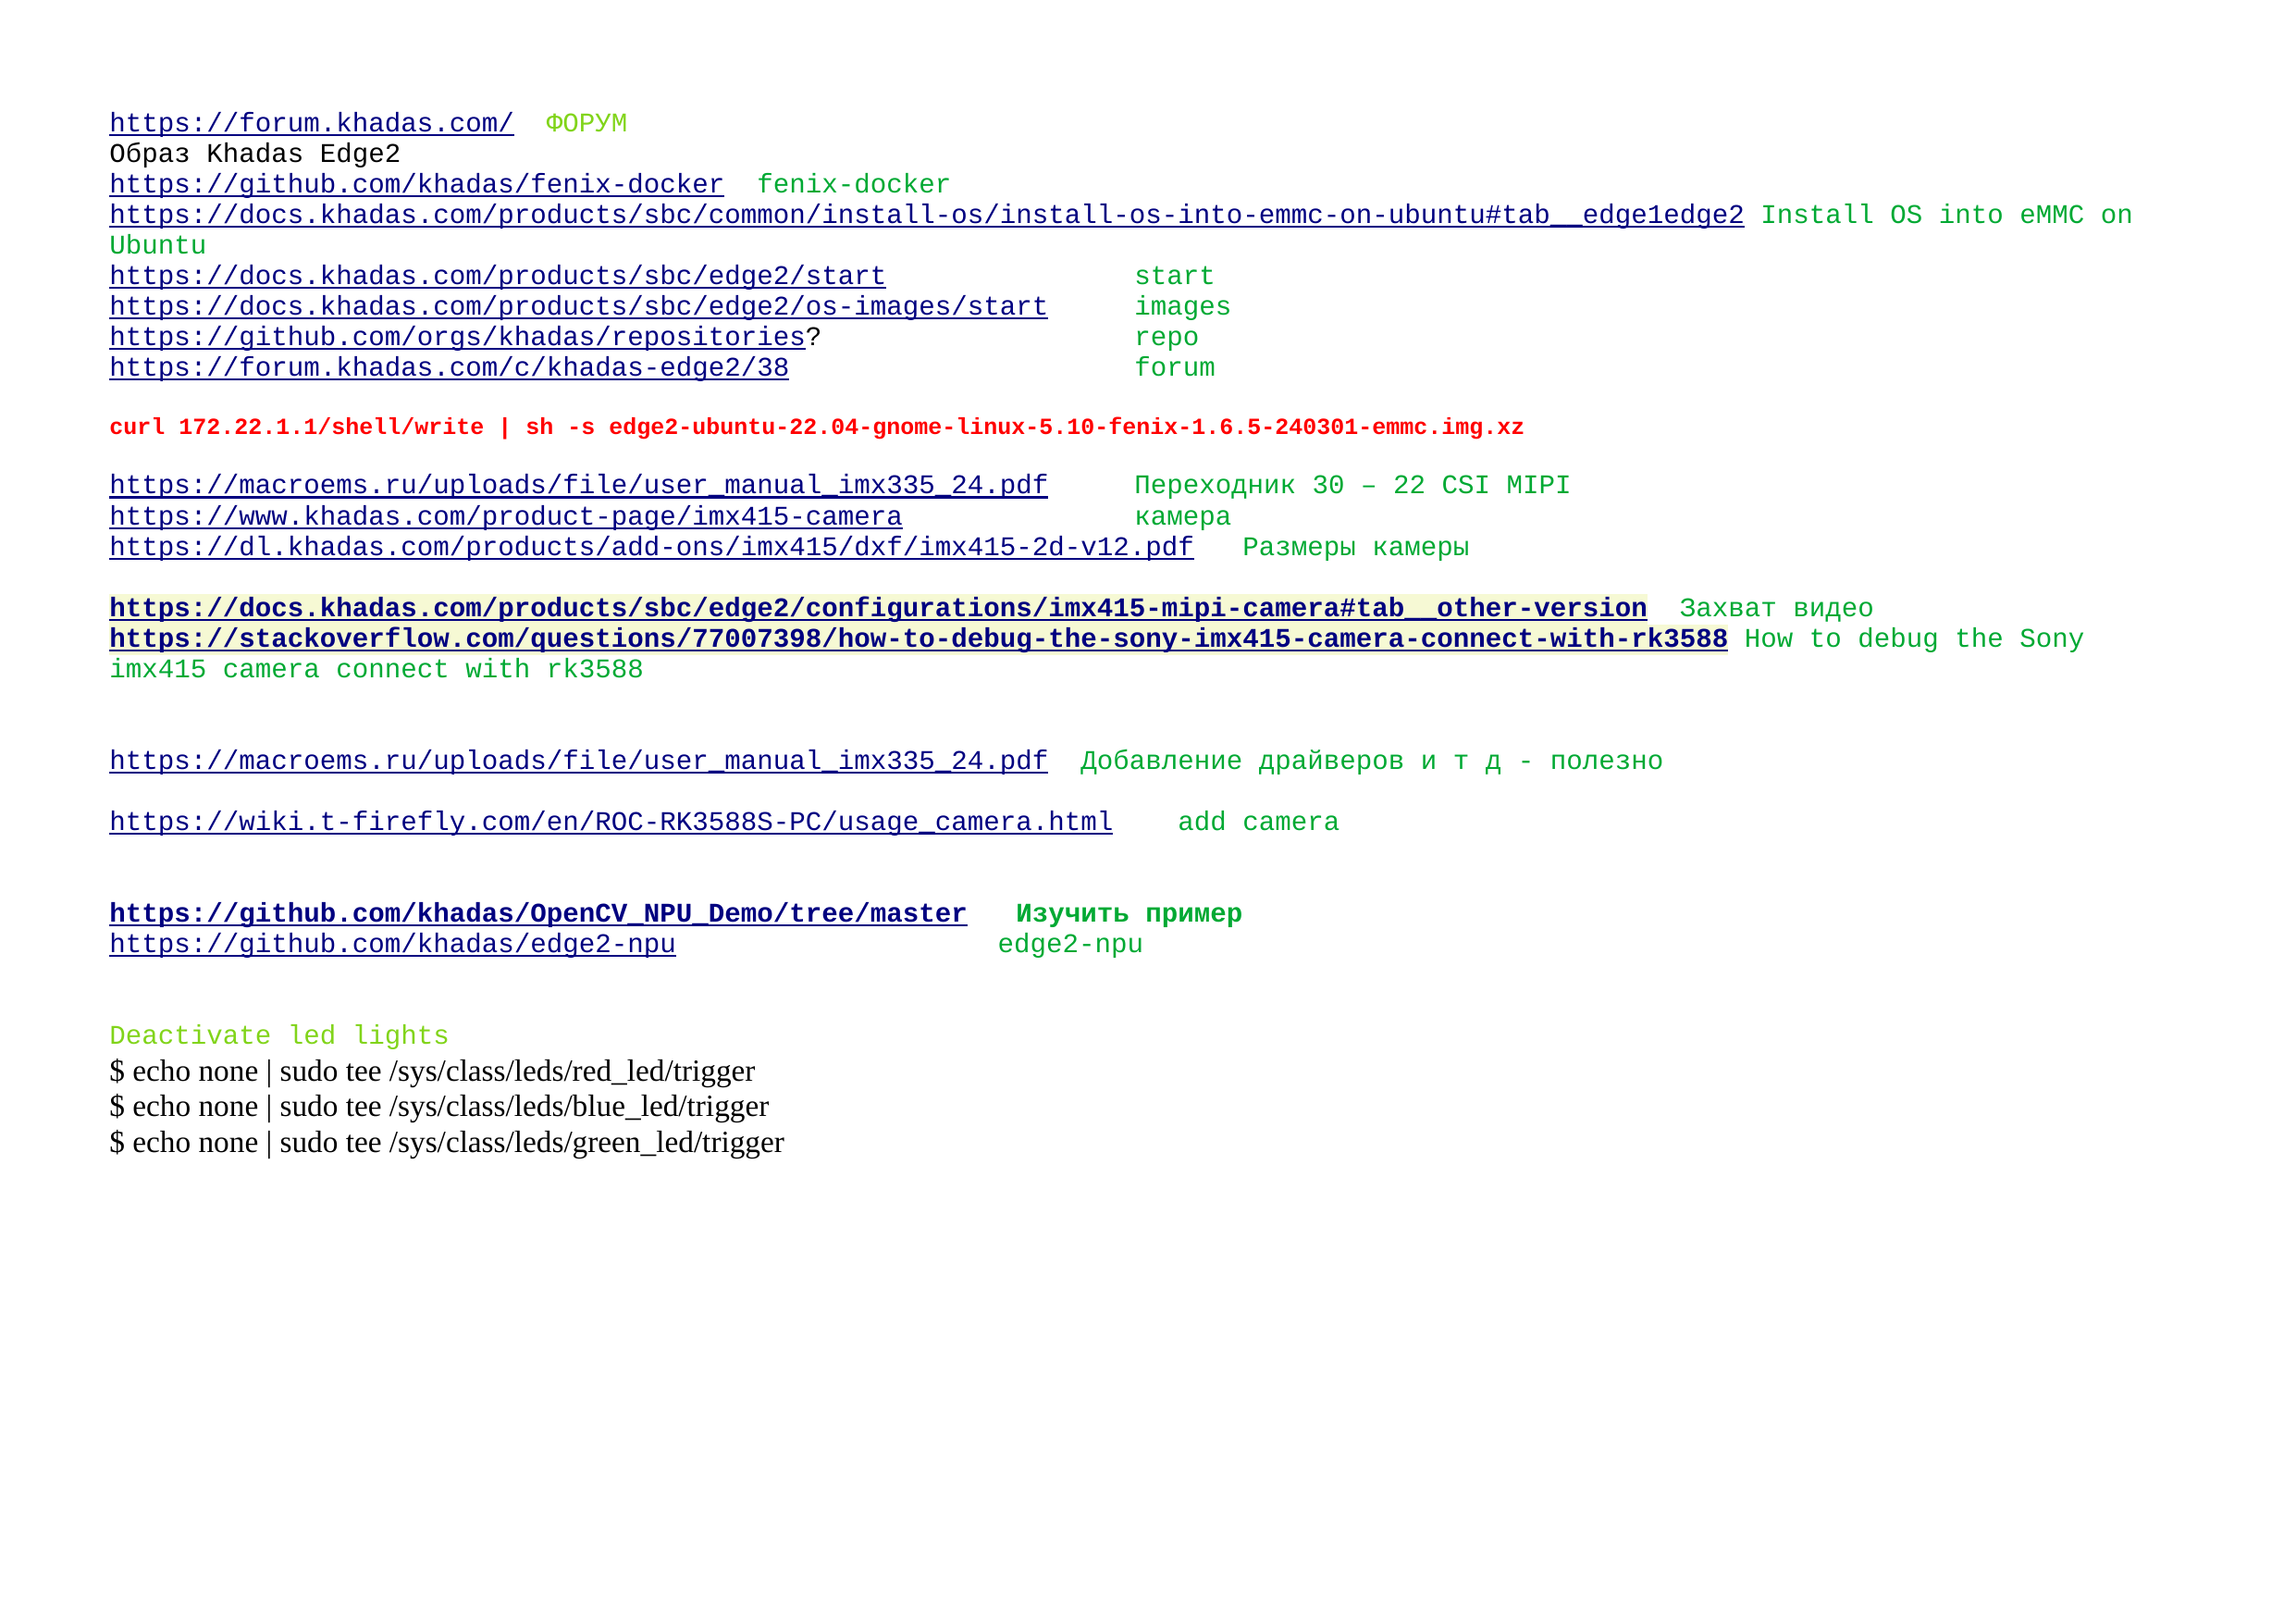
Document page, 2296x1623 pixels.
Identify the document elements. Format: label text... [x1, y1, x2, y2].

text $ echo none | sudo tee /sys/class/leds/red_led/trigger [109, 1052, 2186, 1087]
text https://github.com/orgs/khadas/repositories? repo [109, 323, 2186, 353]
text $ echo none | sudo tee /sys/class/leds/green_led/trigger [109, 1123, 2186, 1158]
text https://forum.khadas.com/c/khadas-edge2/38 forum [109, 353, 2186, 384]
text https://stackoverflow.com/questions/77007398/how-to-debug-the-sony-imx415-camera-connect-with-rk3588 How to debug the Sony imx415 camera connect with rk3588 [109, 625, 2186, 686]
text https://github.com/khadas/OpenCV_NPU_Demo/tree/master Изучить пример [109, 899, 2186, 930]
text https://github.com/khadas/fenix-docker fenix-docker [109, 170, 2186, 201]
text Образ Khadas Edge2 [109, 140, 2186, 170]
text https://forum.khadas.com/ ФОРУМ [109, 109, 2186, 140]
text https://wiki.t-firefly.com/en/ROC-RK3588S-PC/usage_camera.html add camera [109, 808, 2186, 838]
text https://macroems.ru/uploads/file/user_manual_imx335_24.pdf Добавление драйверов и т д - полезно [109, 747, 2186, 777]
text https://docs.khadas.com/products/sbc/edge2/configurations/imx415-mipi-camera#tab__other-version Захват видео [109, 594, 2186, 625]
text https://docs.khadas.com/products/sbc/common/install-os/install-os-into-emmc-on-ubuntu#tab__edge1edge2 Install OS into eMMC on Ubuntu [109, 201, 2186, 262]
text https://github.com/khadas/edge2-npu edge2-npu [109, 930, 2186, 960]
text https://dl.khadas.com/products/add-ons/imx415/dxf/imx415-2d-v12.pdf Размеры камеры [109, 533, 2186, 564]
text $ echo none | sudo tee /sys/class/leds/blue_led/trigger [109, 1087, 2186, 1123]
text Deactivate led lights [109, 1022, 2186, 1052]
text https://docs.khadas.com/products/sbc/edge2/start start [109, 262, 2186, 292]
text https://docs.khadas.com/products/sbc/edge2/os-images/start images [109, 292, 2186, 323]
text https://www.khadas.com/product-page/imx415-camera камера [109, 502, 2186, 533]
text curl 172.22.1.1/shell/write | sh -s edge2-ubuntu-22.04-gnome-linux-5.10-fenix-1.6.5-240301-emmc.img.xz [109, 415, 2186, 441]
text https://macroems.ru/uploads/file/user_manual_imx335_24.pdf Переходник 30 – 22 CSI MIPI [109, 472, 2186, 502]
